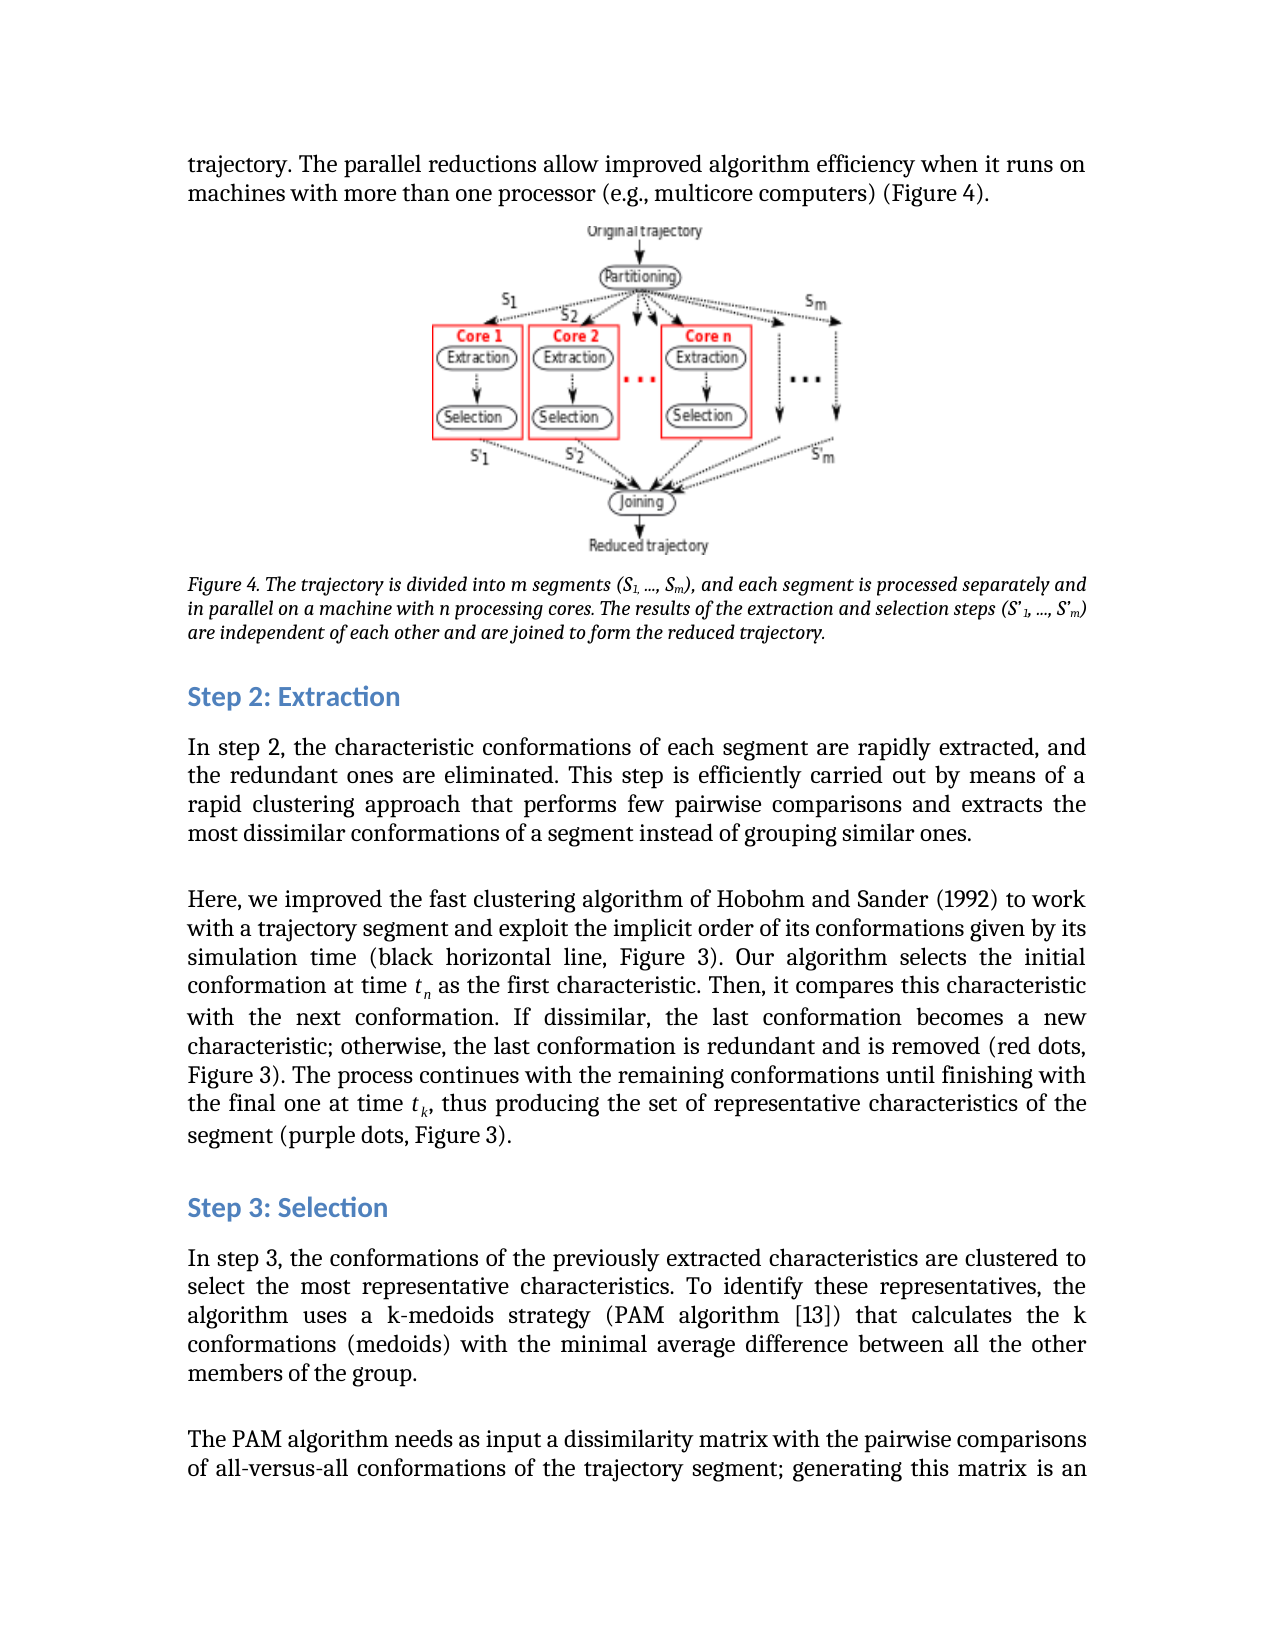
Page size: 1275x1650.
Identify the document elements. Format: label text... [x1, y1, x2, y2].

picture [432, 226, 843, 555]
subtitle Step 2: Extraction [187, 678, 1087, 714]
text The PAM algorithm needs as input a dissimilarity matrix with the pairwise comparisons of all-versus-all conformations of the trajectory segment; generating this matrix is an [187, 1425, 1087, 1482]
text In step 2, the characteristic conformations of each segment are rapidly extracted, and the redundant ones are eliminated. This step is efficiently carried out by means of a rapid clustering approach that performs few pairwise comparisons and extracts the most dissimilar conformations of a segment instead of grouping similar ones. [187, 733, 1087, 848]
text Figure 4. The trajectory is divided into m segments (S1, ..., Sm), and each segment is processed separately and in parallel on a machine with n processing cores. The results of the extraction and selection steps (S’1, ..., S’m) are independent of each other and are joined to form the reduced trajectory. [187, 226, 1087, 645]
text trajectory. The parallel reductions allow improved algorithm efficiency when it runs on machines with more than one processor (e.g., multicore computers) (Figure 4). [187, 150, 1087, 207]
text Here, we improved the fast clustering algorithm of Hobohm and Sander (1992) to work with a trajectory segment and exploit the implicit order of its conformations given by its simulation time (black horizontal line, Figure 3). Our algorithm selects the initial conformation at time as the first characteristic. Then, it compares this characteristic with the next conformation. If dissimilar, the last conformation becomes a new characteristic; otherwise, the last conformation is redundant and is removed (red dots, Figure 3). The process continues with the remaining conformations until finishing with the final one at time , thus producing the set of representative characteristics of the segment (purple dots, Figure 3). [187, 885, 1087, 1149]
text In step 3, the conformations of the previously extracted characteristics are clustered to select the most representative characteristics. To identify these representatives, the algorithm uses a k-medoids strategy (PAM algorithm [13]) that calculates the k conformations (medoids) with the minimal average difference between all the other members of the group. [187, 1243, 1087, 1387]
subtitle Step 3: Selection [187, 1189, 1087, 1225]
